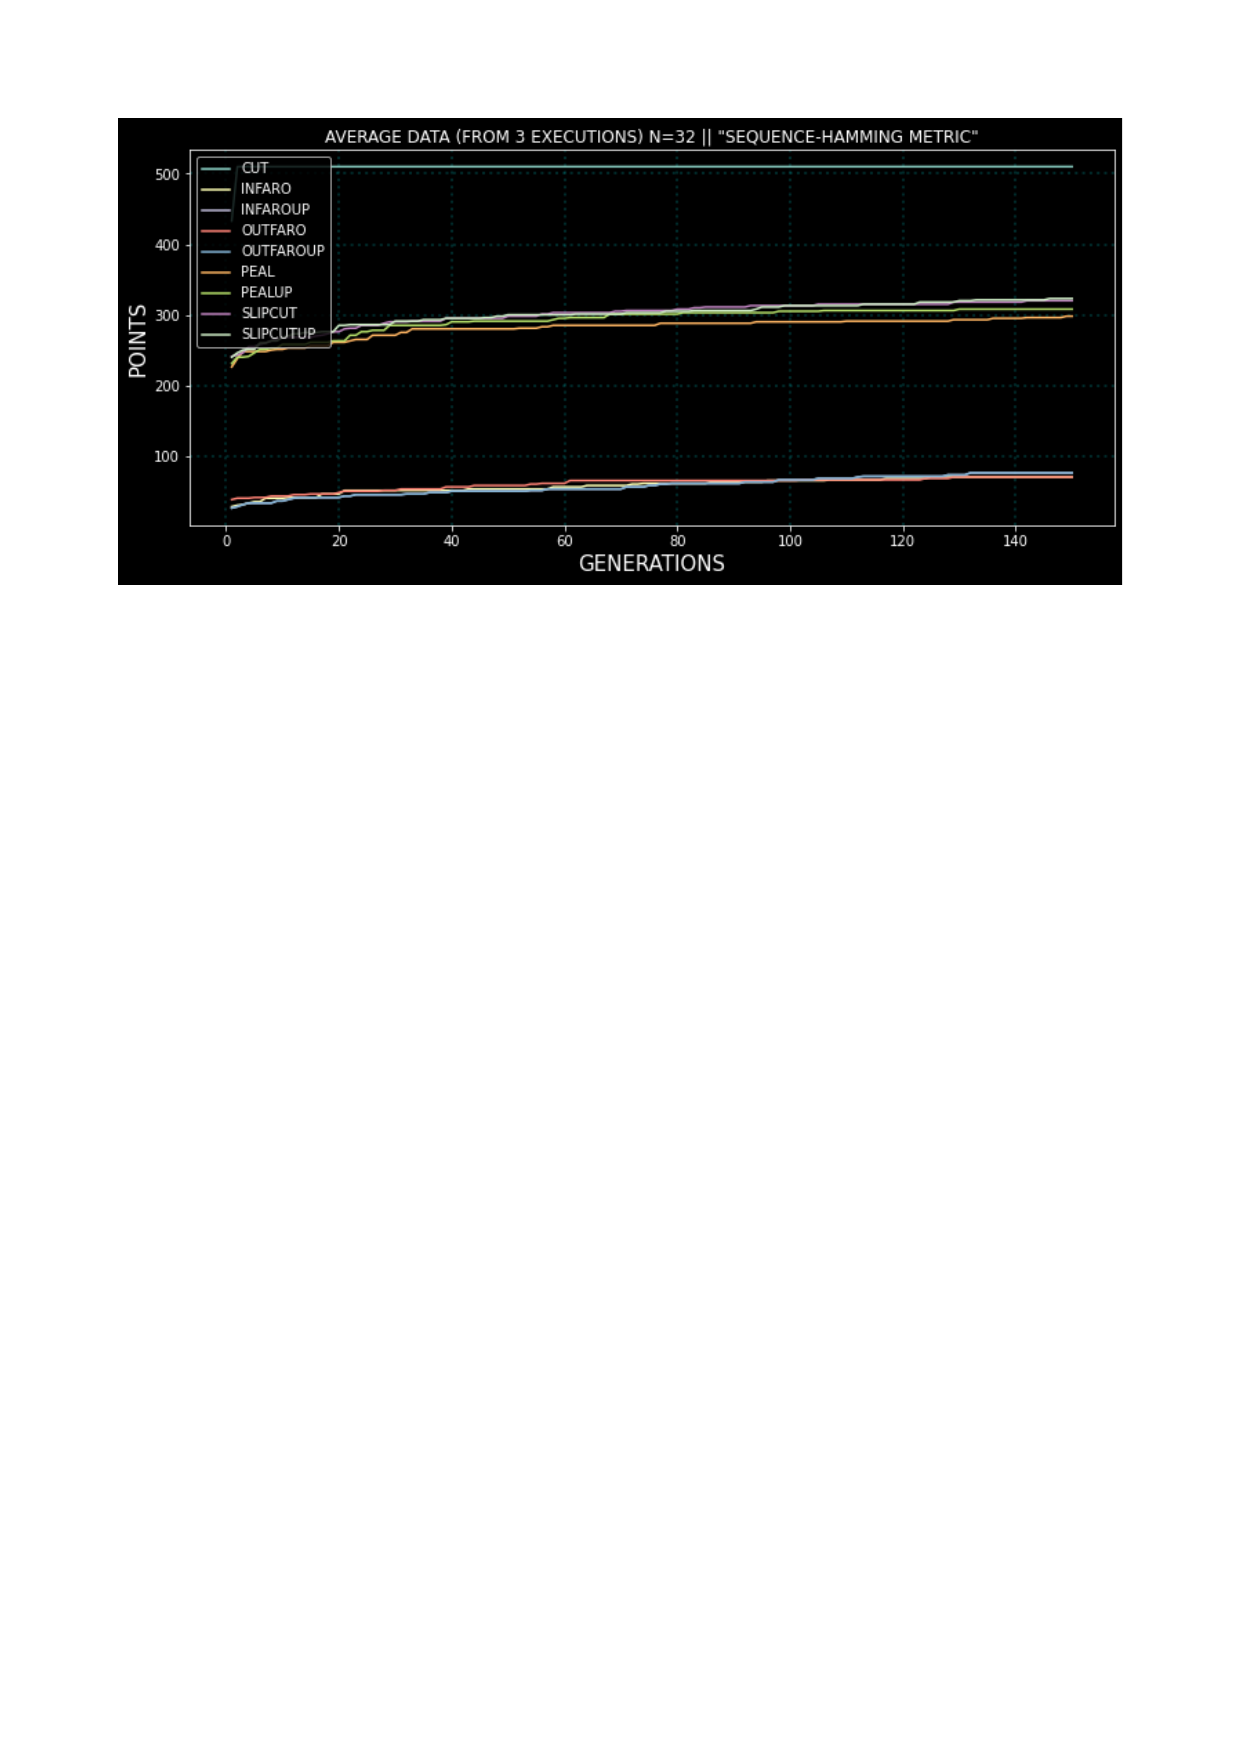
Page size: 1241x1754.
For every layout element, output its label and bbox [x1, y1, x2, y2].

picture [118, 118, 1123, 585]
